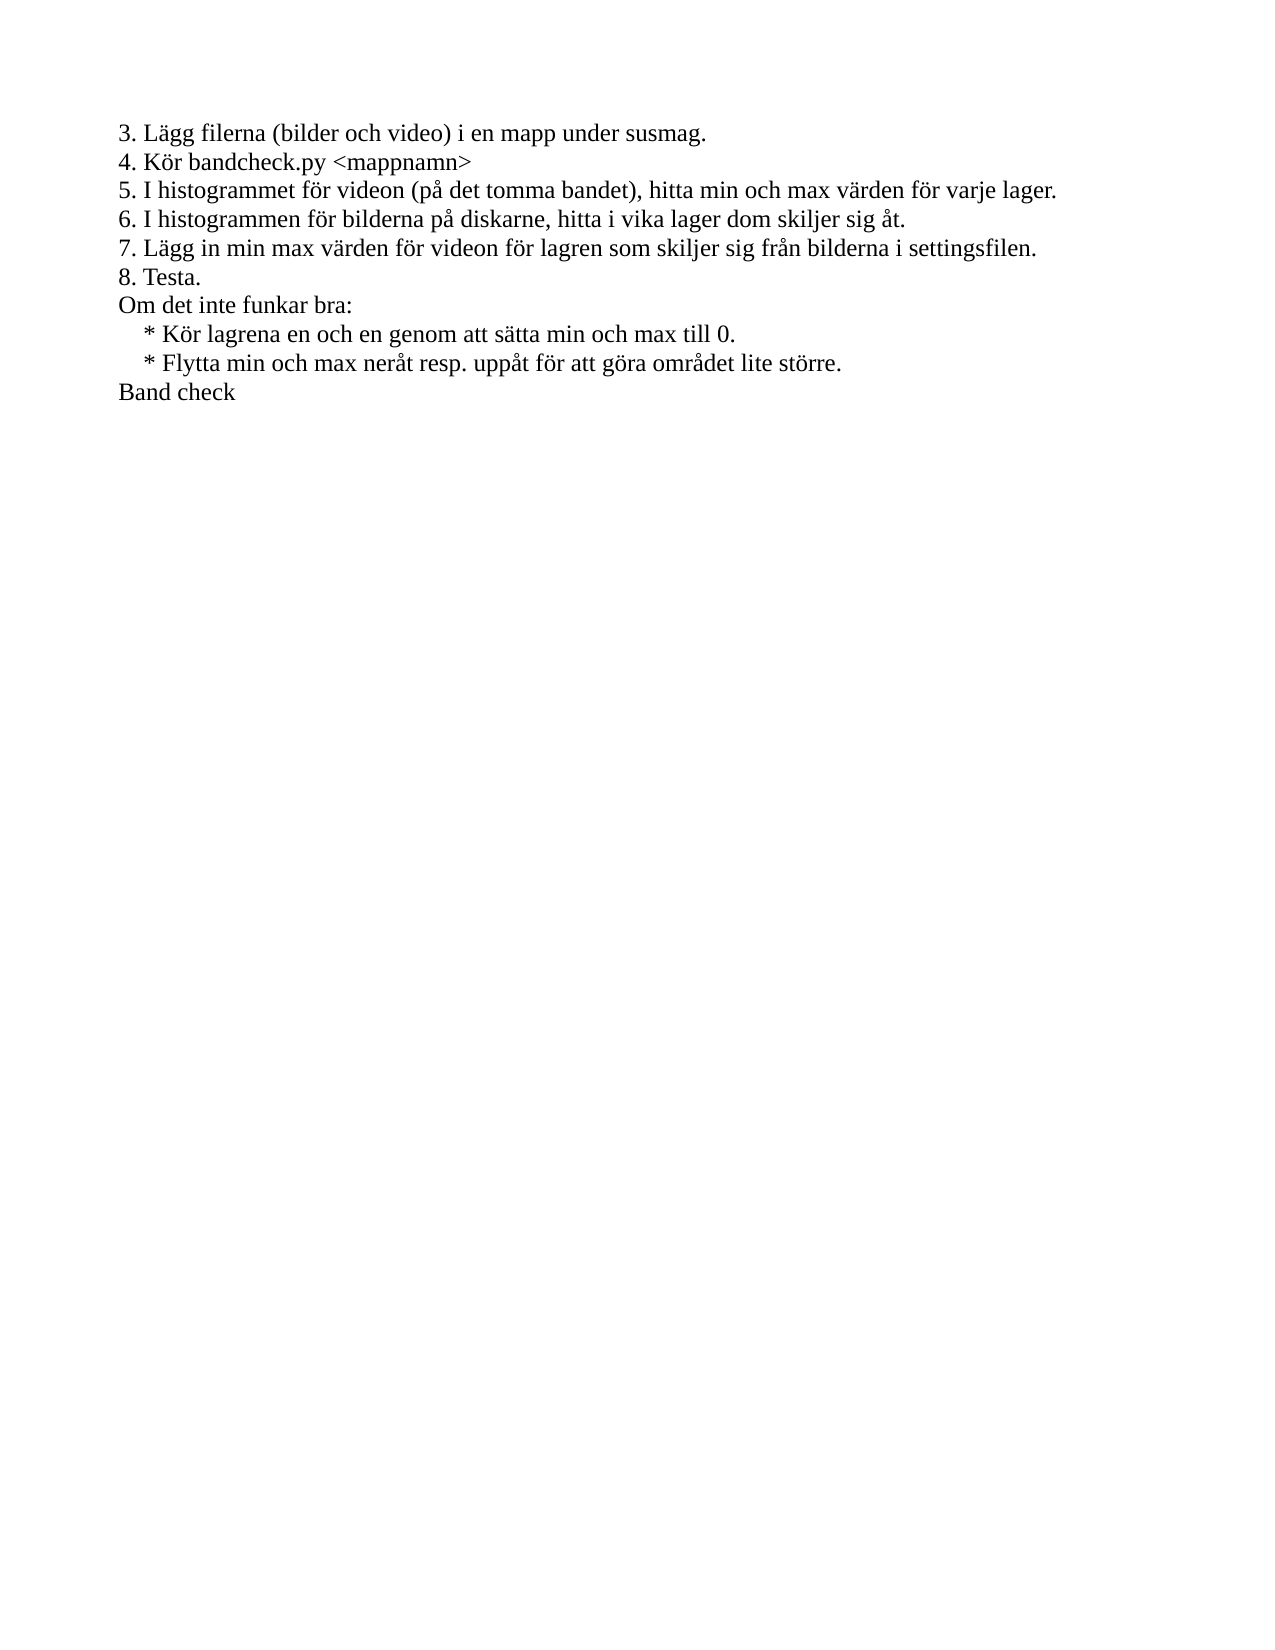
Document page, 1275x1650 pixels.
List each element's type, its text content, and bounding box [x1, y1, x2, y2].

text 6. I histogrammen för bilderna på diskarne, hitta i vika lager dom skiljer sig åt. [118, 204, 1157, 233]
text * Kör lagrena en och en genom att sätta min och max till 0. [118, 319, 1157, 348]
text 8. Testa. [118, 262, 1157, 291]
text * Flytta min och max neråt resp. uppåt för att göra området lite större. [118, 348, 1157, 377]
text 4. Kör bandcheck.py <mappnamn> [118, 147, 1157, 176]
text Om det inte funkar bra: [118, 291, 1157, 319]
text Band check [118, 377, 1157, 406]
text 5. I histogrammet för videon (på det tomma bandet), hitta min och max värden för varje lager. [118, 176, 1157, 204]
text 7. Lägg in min max värden för videon för lagren som skiljer sig från bilderna i settingsfilen. [118, 233, 1157, 262]
text 3. Lägg filerna (bilder och video) i en mapp under susmag. [118, 118, 1157, 147]
